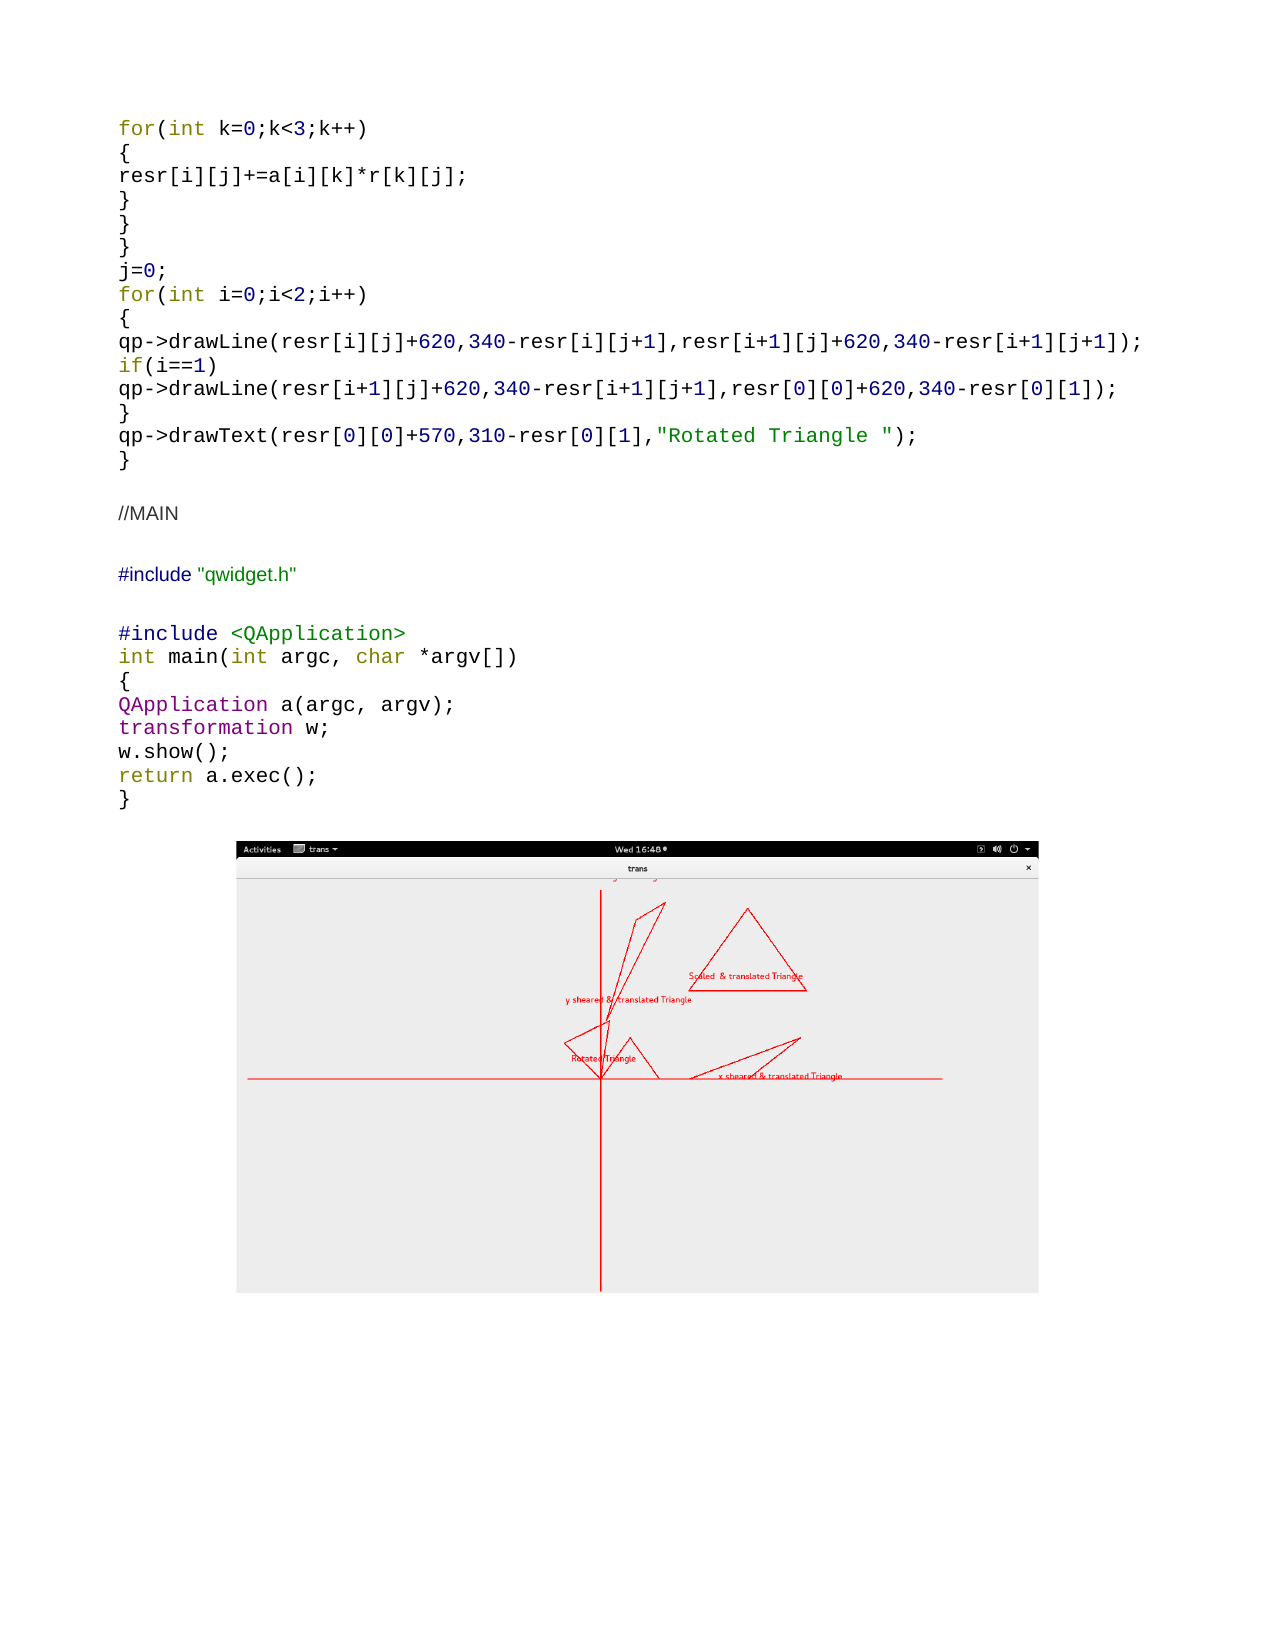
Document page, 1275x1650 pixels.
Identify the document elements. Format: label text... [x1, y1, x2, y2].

text } [118, 236, 1157, 260]
text { [118, 307, 1157, 331]
text w.show(); [118, 741, 1157, 764]
text qp->drawText(resr[0][0]+570,310-resr[0][1],"Rotated Triangle "); [118, 426, 1157, 449]
text } [118, 189, 1157, 213]
text qp->drawLine(resr[i][j]+620,340-resr[i][j+1],resr[i+1][j]+620,340-resr[i+1][j+1]); [118, 331, 1157, 354]
text } [118, 449, 1157, 473]
text #include "qwidget.h" [118, 562, 1157, 585]
text qp->drawLine(resr[i+1][j]+620,340-resr[i+1][j+1],resr[0][0]+620,340-resr[0][1]); [118, 378, 1157, 402]
text transformation w; [118, 717, 1157, 741]
text { [118, 670, 1157, 694]
text resr[i][j]+=a[i][k]*r[k][j]; [118, 165, 1157, 189]
text int main(int argc, char *argv[]) [118, 646, 1157, 670]
text { [118, 142, 1157, 165]
text for(int i=0;i<2;i++) [118, 284, 1157, 307]
text } [118, 213, 1157, 236]
text //MAIN [118, 502, 1157, 525]
text } [118, 402, 1157, 426]
text for(int k=0;k<3;k++) [118, 118, 1157, 142]
text if(i==1) [118, 354, 1157, 378]
text #include <QApplication> [118, 623, 1157, 646]
text QApplication a(argc, argv); [118, 694, 1157, 717]
picture [236, 841, 1039, 1293]
text j=0; [118, 260, 1157, 284]
text return a.exec(); [118, 764, 1157, 788]
text } [118, 788, 1157, 812]
